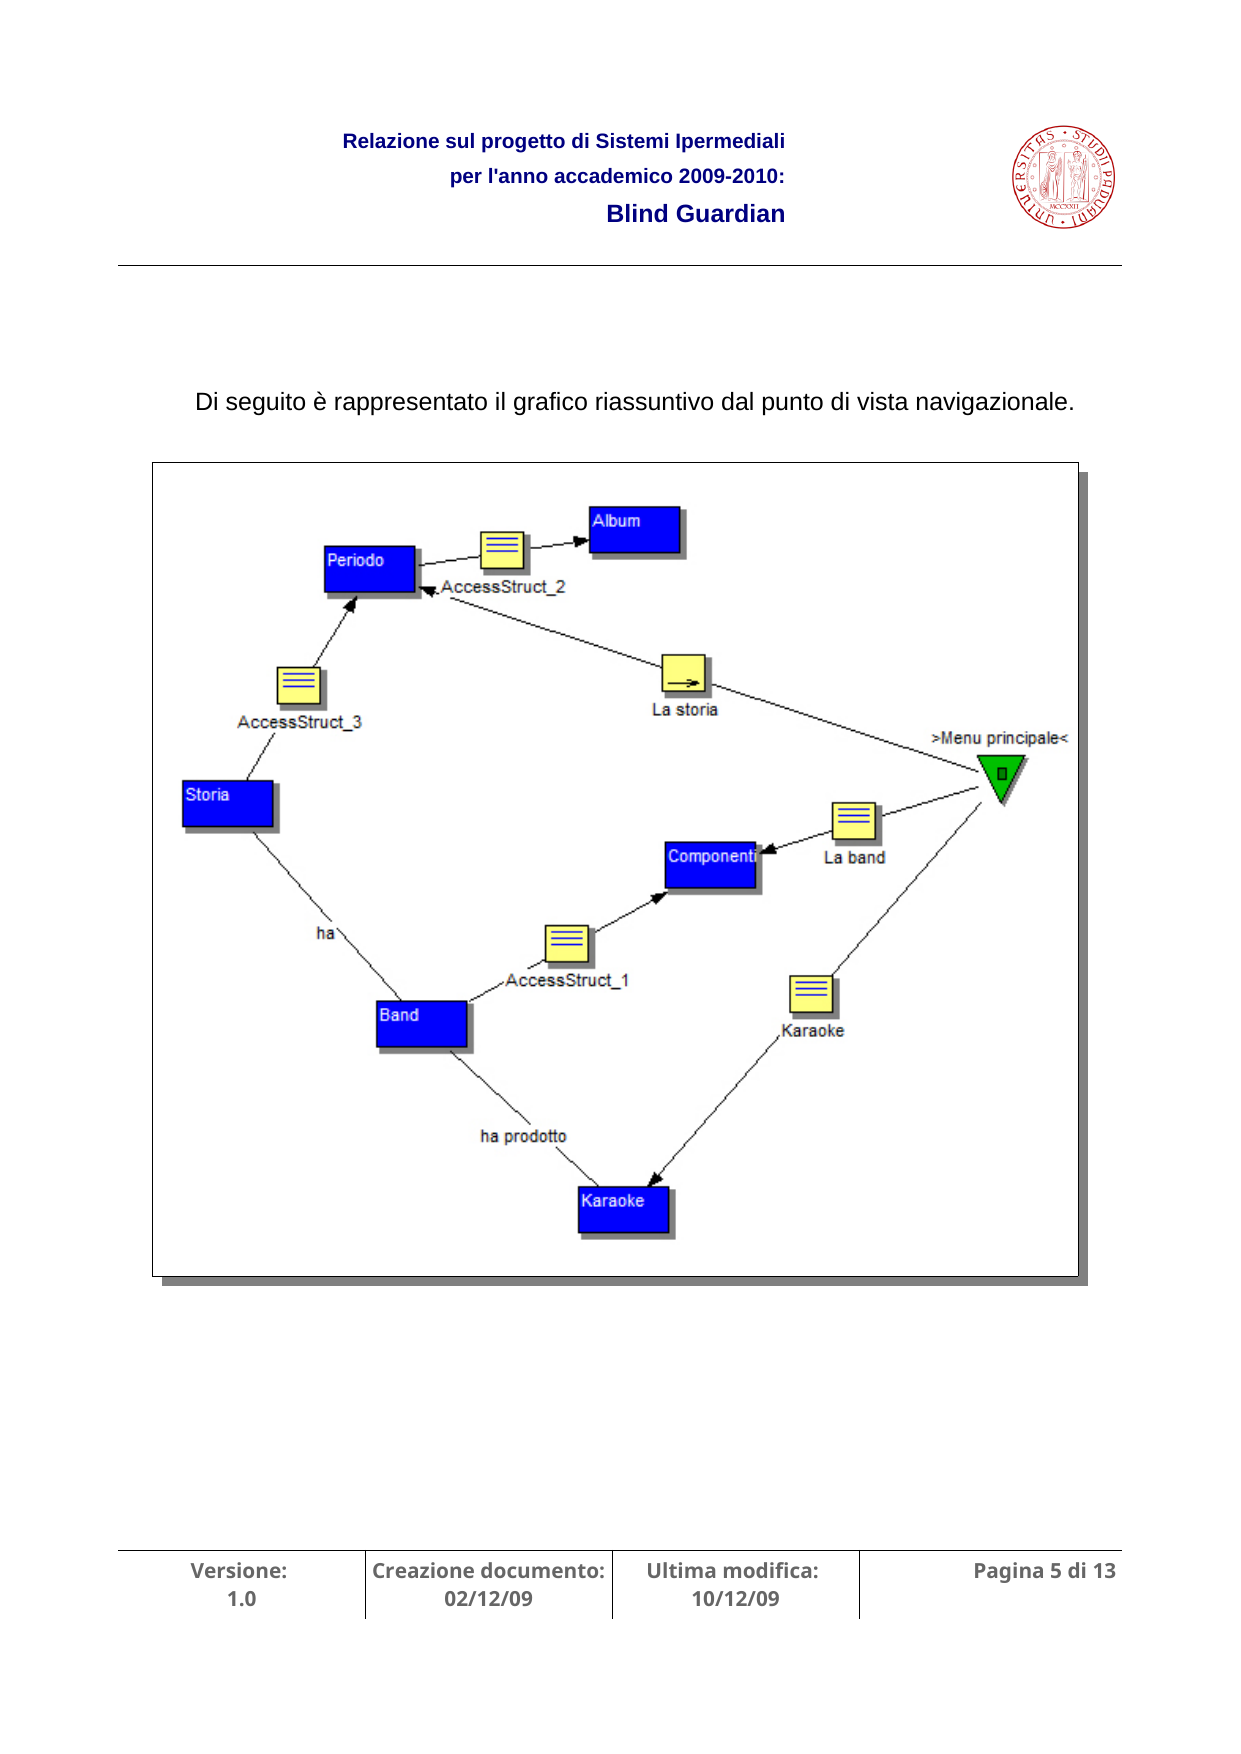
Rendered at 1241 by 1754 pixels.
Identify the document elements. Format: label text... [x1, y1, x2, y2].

picture [154, 465, 1075, 1273]
picture [1010, 123, 1117, 231]
text Di seguito è rappresentato il grafico riassuntivo dal punto di vista navigazionale. [136, 388, 1104, 416]
